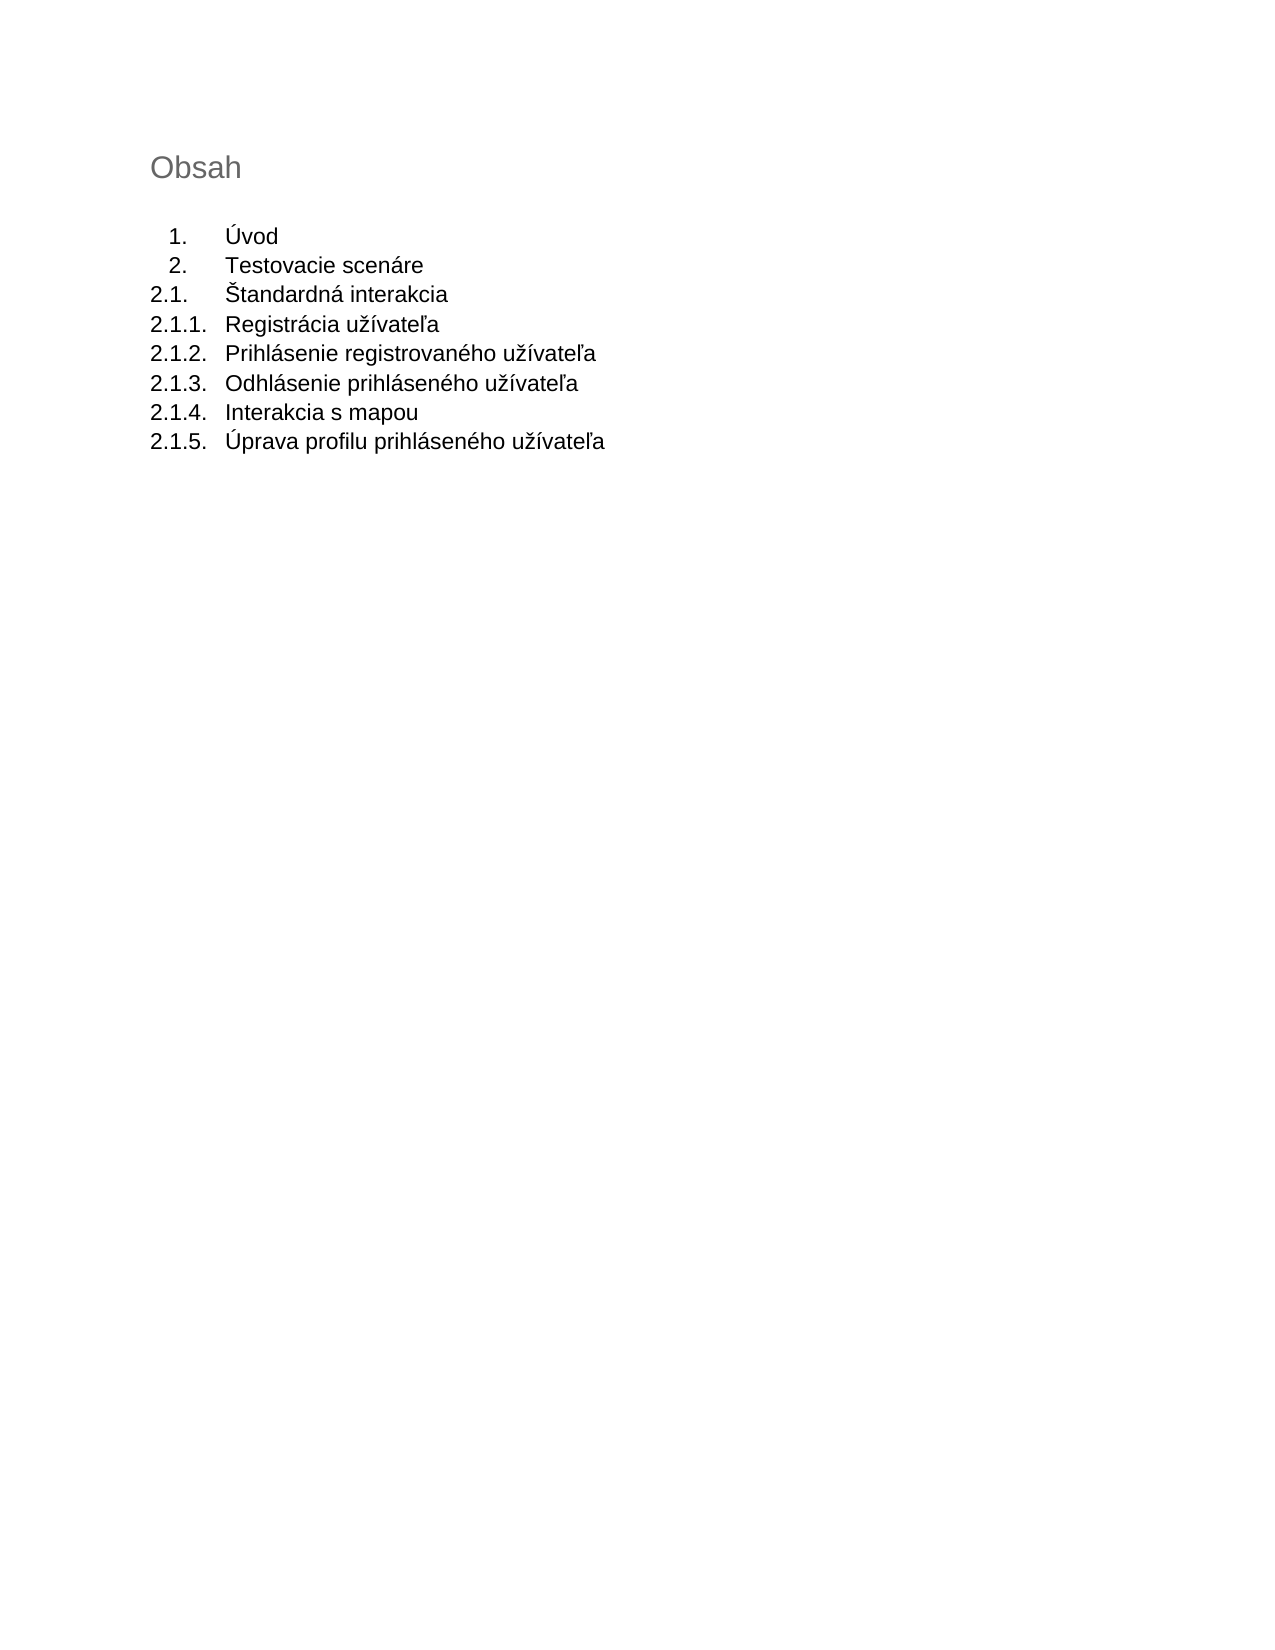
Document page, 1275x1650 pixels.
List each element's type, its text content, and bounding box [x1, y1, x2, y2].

list Úvod [150, 223, 1125, 249]
text 2.1.2. Prihlásenie registrovaného užívateľa [150, 341, 1125, 367]
text 2.1.3. Odhlásenie prihláseného užívateľa [150, 370, 1125, 396]
text 2.1. Štandardná interakcia [150, 282, 1125, 308]
text 2.1.4. Interakcia s mapou [150, 400, 1125, 425]
text 2.1.5. Úprava profilu prihláseného užívateľa [150, 429, 1125, 455]
list Testovacie scenáre [150, 253, 1125, 278]
subtitle Obsah [150, 150, 1125, 185]
text 2.1.1. Registrácia užívateľa [150, 312, 1125, 337]
